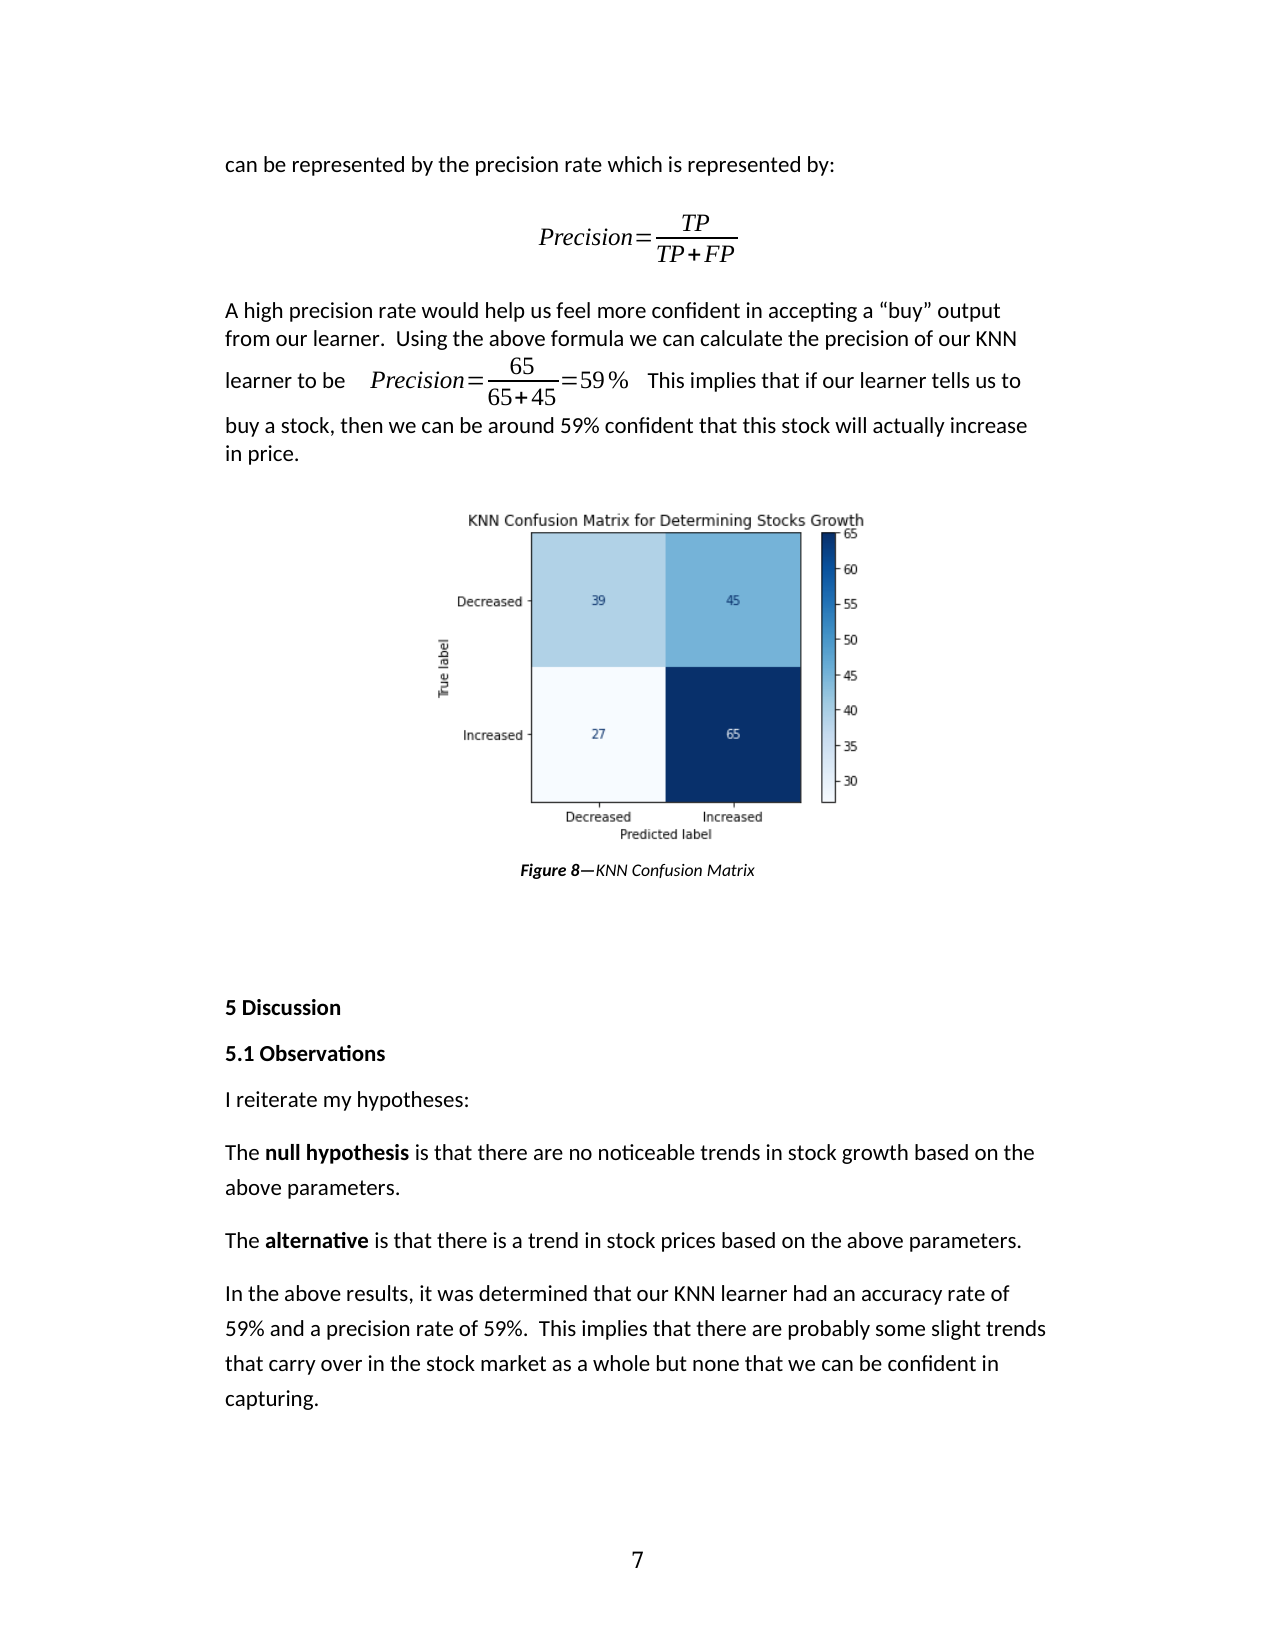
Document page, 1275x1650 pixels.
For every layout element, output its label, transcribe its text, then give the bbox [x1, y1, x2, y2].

subtitle 5 Discussion [225, 993, 1050, 1021]
text A high precision rate would help us feel more confident in accepting a “buy” output from our learner. Using the above formula we can calculate the precision of our KNN learner to be This implies that if our learner tells us to buy a stock, then we can be around 59% confident that this stock will actually increase in price. [225, 296, 1050, 467]
text Figure 8—KNN Confusion Matrix [225, 859, 1050, 881]
text I reiterate my hypotheses: [225, 1085, 1050, 1113]
text In the above results, it was determined that our KNN learner had an accuracy rate of 59% and a precision rate of 59%. This implies that there are probably some slight trends that carry over in the stock market as a whole but none that we can be confident in capturing. [225, 1279, 1050, 1412]
subtitle 5.1 Observations [225, 1039, 1050, 1067]
text The alternative is that there is a trend in stock prices based on the above parameters. [225, 1226, 1050, 1254]
picture [431, 506, 872, 849]
text The null hypothesis is that there are no noticeable trends in stock growth based on the above parameters. [225, 1138, 1050, 1201]
text can be represented by the precision rate which is represented by: [225, 150, 1050, 178]
